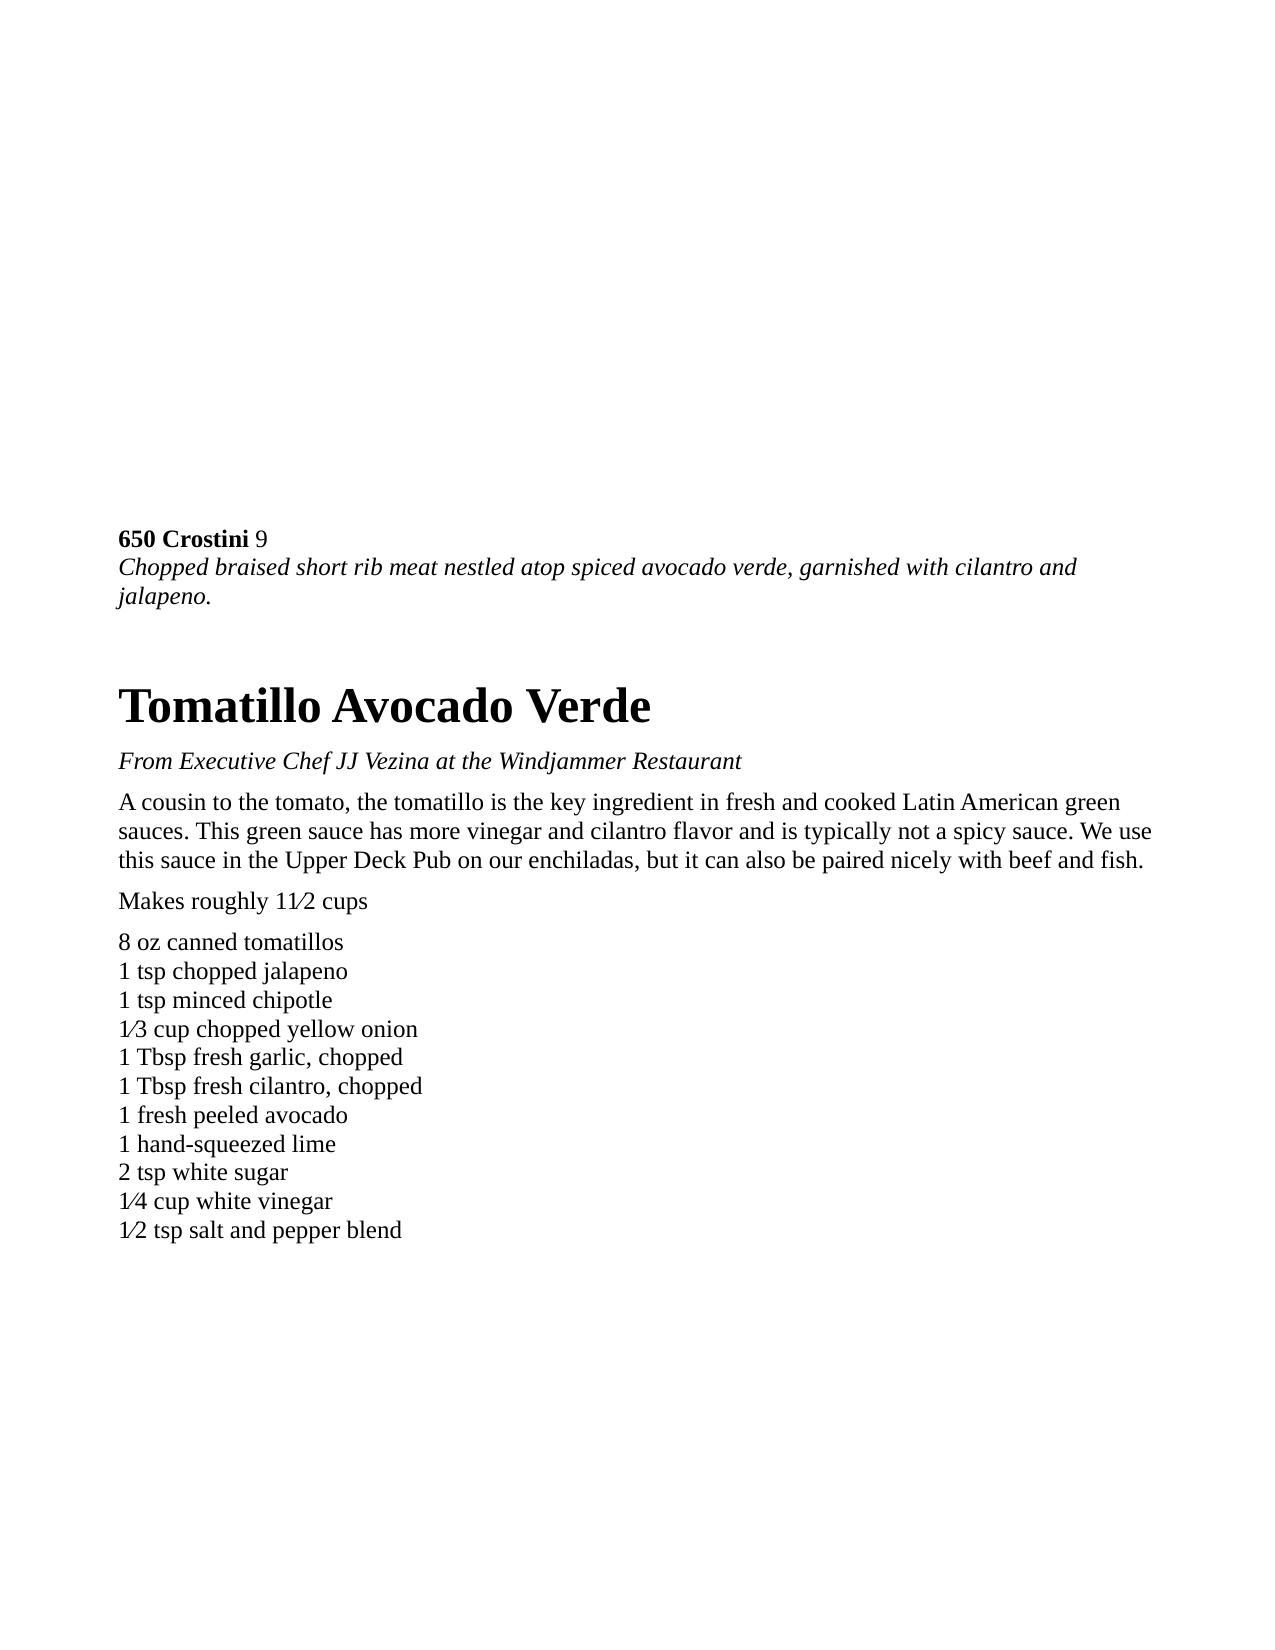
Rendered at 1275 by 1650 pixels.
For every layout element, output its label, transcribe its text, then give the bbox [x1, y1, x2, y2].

text A cousin to the tomato, the tomatillo is the key ingredient in fresh and cooked Latin American green sauces. This green sauce has more vinegar and cilantro flavor and is typically not a spicy sauce. We use this sauce in the Upper Deck Pub on our enchiladas, but it can also be paired nicely with beef and fish. [118, 787, 1157, 874]
text 650 Crostini 9 Chopped braised short rib meat nestled atop spiced avocado verde, garnished with cilantro and jalapeno. [118, 524, 1157, 610]
text From Executive Chef JJ Vezina at the Windjammer Restaurant [118, 746, 1157, 775]
text Makes roughly 11⁄2 cups [118, 886, 1157, 915]
subtitle Tomatillo Avocado Verde [118, 676, 1157, 734]
text 8 oz canned tomatillos 1 tsp chopped jalapeno 1 tsp minced chipotle 1⁄3 cup chopped yellow onion 1 Tbsp fresh garlic, chopped 1 Tbsp fresh cilantro, chopped 1 fresh peeled avocado 1 hand-squeezed lime 2 tsp white sugar 1⁄4 cup white vinegar 1⁄2 tsp salt and pepper blend [118, 927, 1157, 1244]
